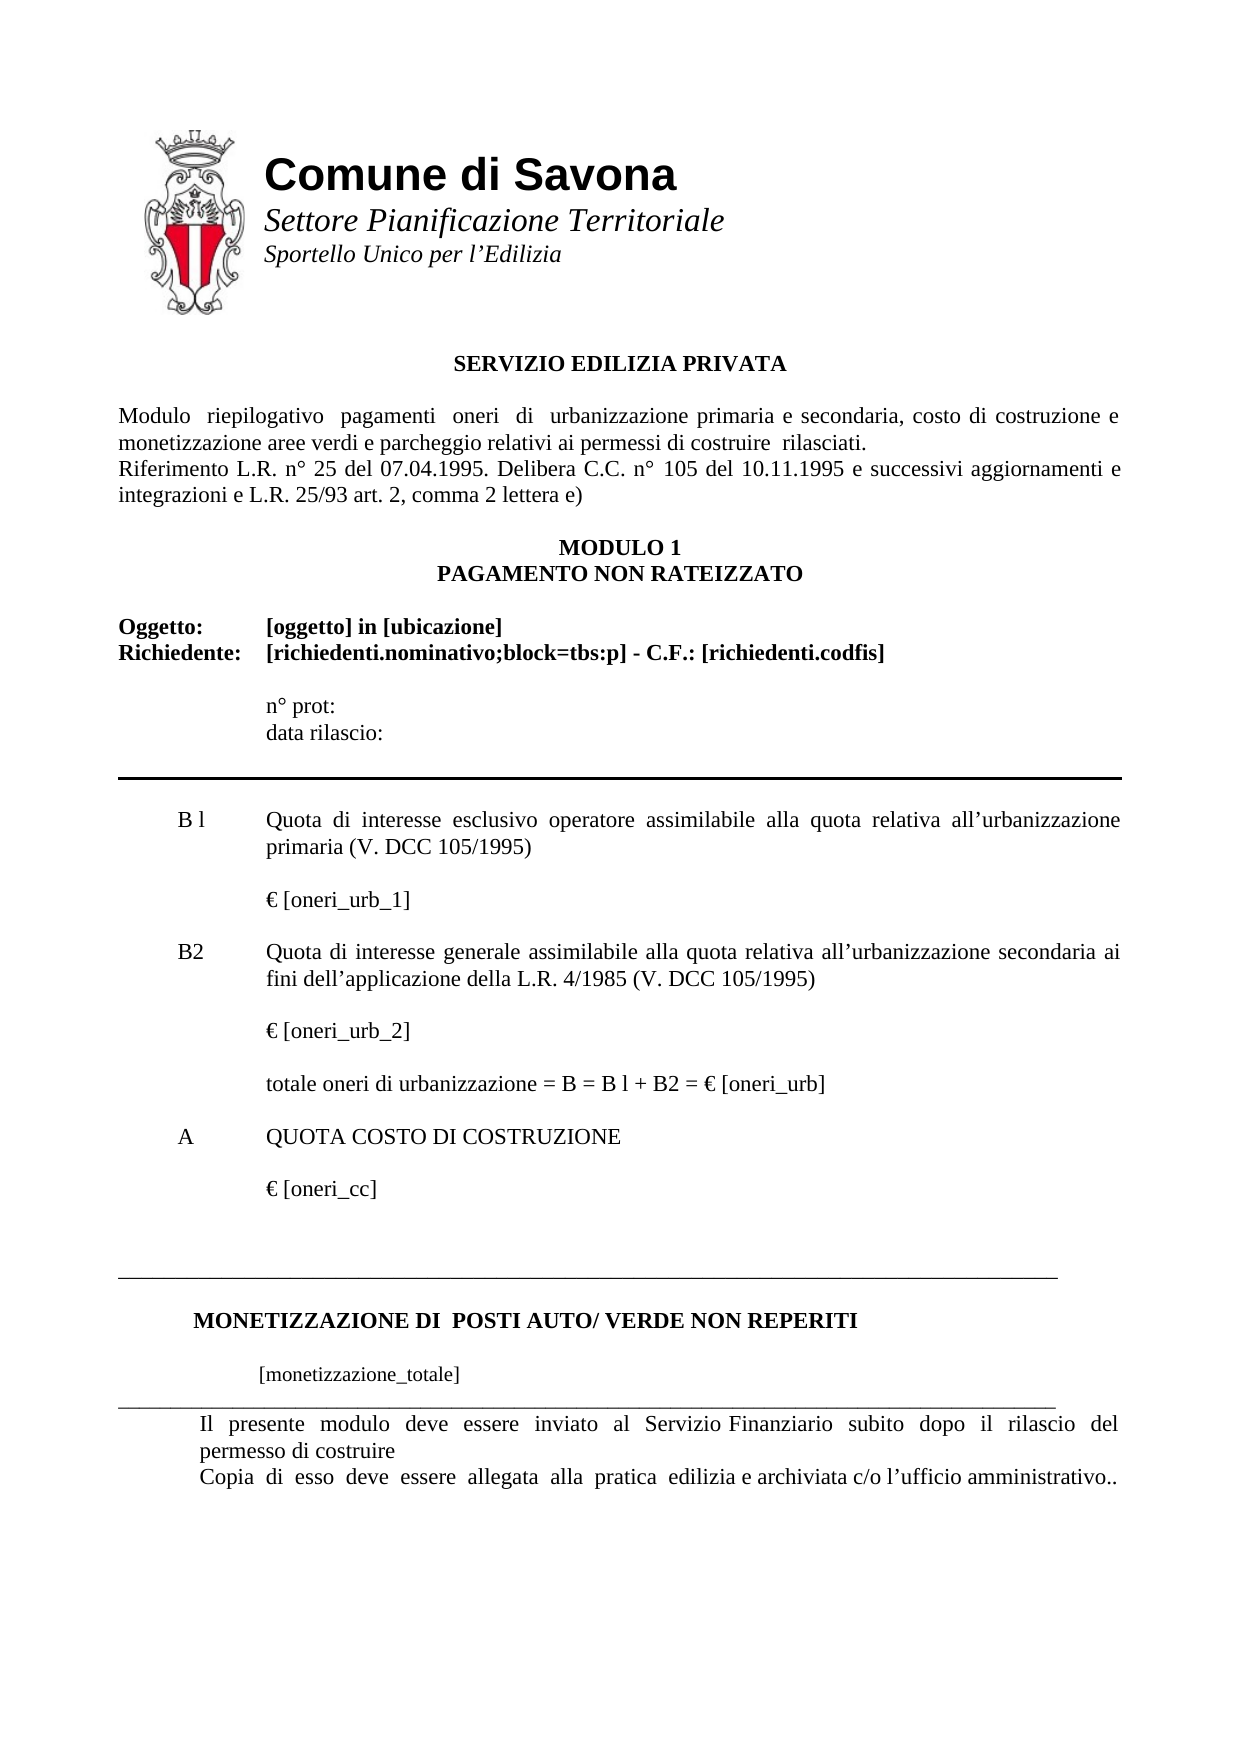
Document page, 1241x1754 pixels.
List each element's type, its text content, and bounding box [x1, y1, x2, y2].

text B2 Quota di interesse generale assimilabile alla quota relativa all’urbanizzazione secondaria ai fini dell’applicazione della L.R. 4/1985 (V. DCC 105/1995) [177, 938, 1122, 991]
text € [oneri_urb_2] [177, 1017, 1122, 1044]
text Il presente modulo deve essere inviato al Servizio Finanziario subito dopo il rilascio del permesso di costruire [199, 1411, 1122, 1463]
text Copia di esso deve essere allegata alla pratica edilizia e archiviata c/o l’ufficio amministrativo.. [199, 1463, 1122, 1489]
text SERVIZIO EDILIZIA PRIVATA [118, 349, 1122, 376]
text Riferimento L.R. n° 25 del 07.04.1995. Delibera C.C. n° 105 del 10.11.1995 e successivi aggiornamenti e integrazioni e L.R. 25/93 art. 2, comma 2 lettera e) [118, 455, 1122, 508]
text [monetizzazione_totale] __________________________________________________________________________________________ [118, 1362, 1122, 1411]
text PAGAMENTO NON RATEIZZATO [118, 560, 1122, 587]
text totale oneri di urbanizzazione = B = B l + B2 = € [oneri_urb] [177, 1070, 1122, 1096]
text B l Quota di interesse esclusivo operatore assimilabile alla quota relativa all’urbanizzazione primaria (V. DCC 105/1995) [177, 807, 1122, 859]
text € [oneri_urb_1] [177, 886, 1122, 912]
text MONETIZZAZIONE DI POSTI AUTO/ VERDE NON REPERITI [118, 1307, 1122, 1334]
text MODULO 1 [118, 534, 1122, 560]
text __________________________________________________________________________________ [118, 1254, 1122, 1281]
text Modulo riepilogativo pagamenti oneri di urbanizzazione primaria e secondaria, costo di costruzione e monetizzazione aree verdi e parcheggio relativi ai permessi di costruire rilasciati. [118, 402, 1122, 455]
text n° prot: [266, 692, 1122, 718]
text A QUOTA COSTO DI COSTRUZIONE [177, 1123, 1122, 1149]
picture [144, 130, 245, 315]
text € [oneri_cc] [177, 1176, 1122, 1202]
text Richiedente: [richiedenti.nominativo;block=tbs:p] - C.F.: [richiedenti.codfis] [118, 639, 1122, 666]
text Oggetto: [oggetto] in [ubicazione] [118, 613, 1122, 639]
text data rilascio: [266, 718, 1122, 745]
